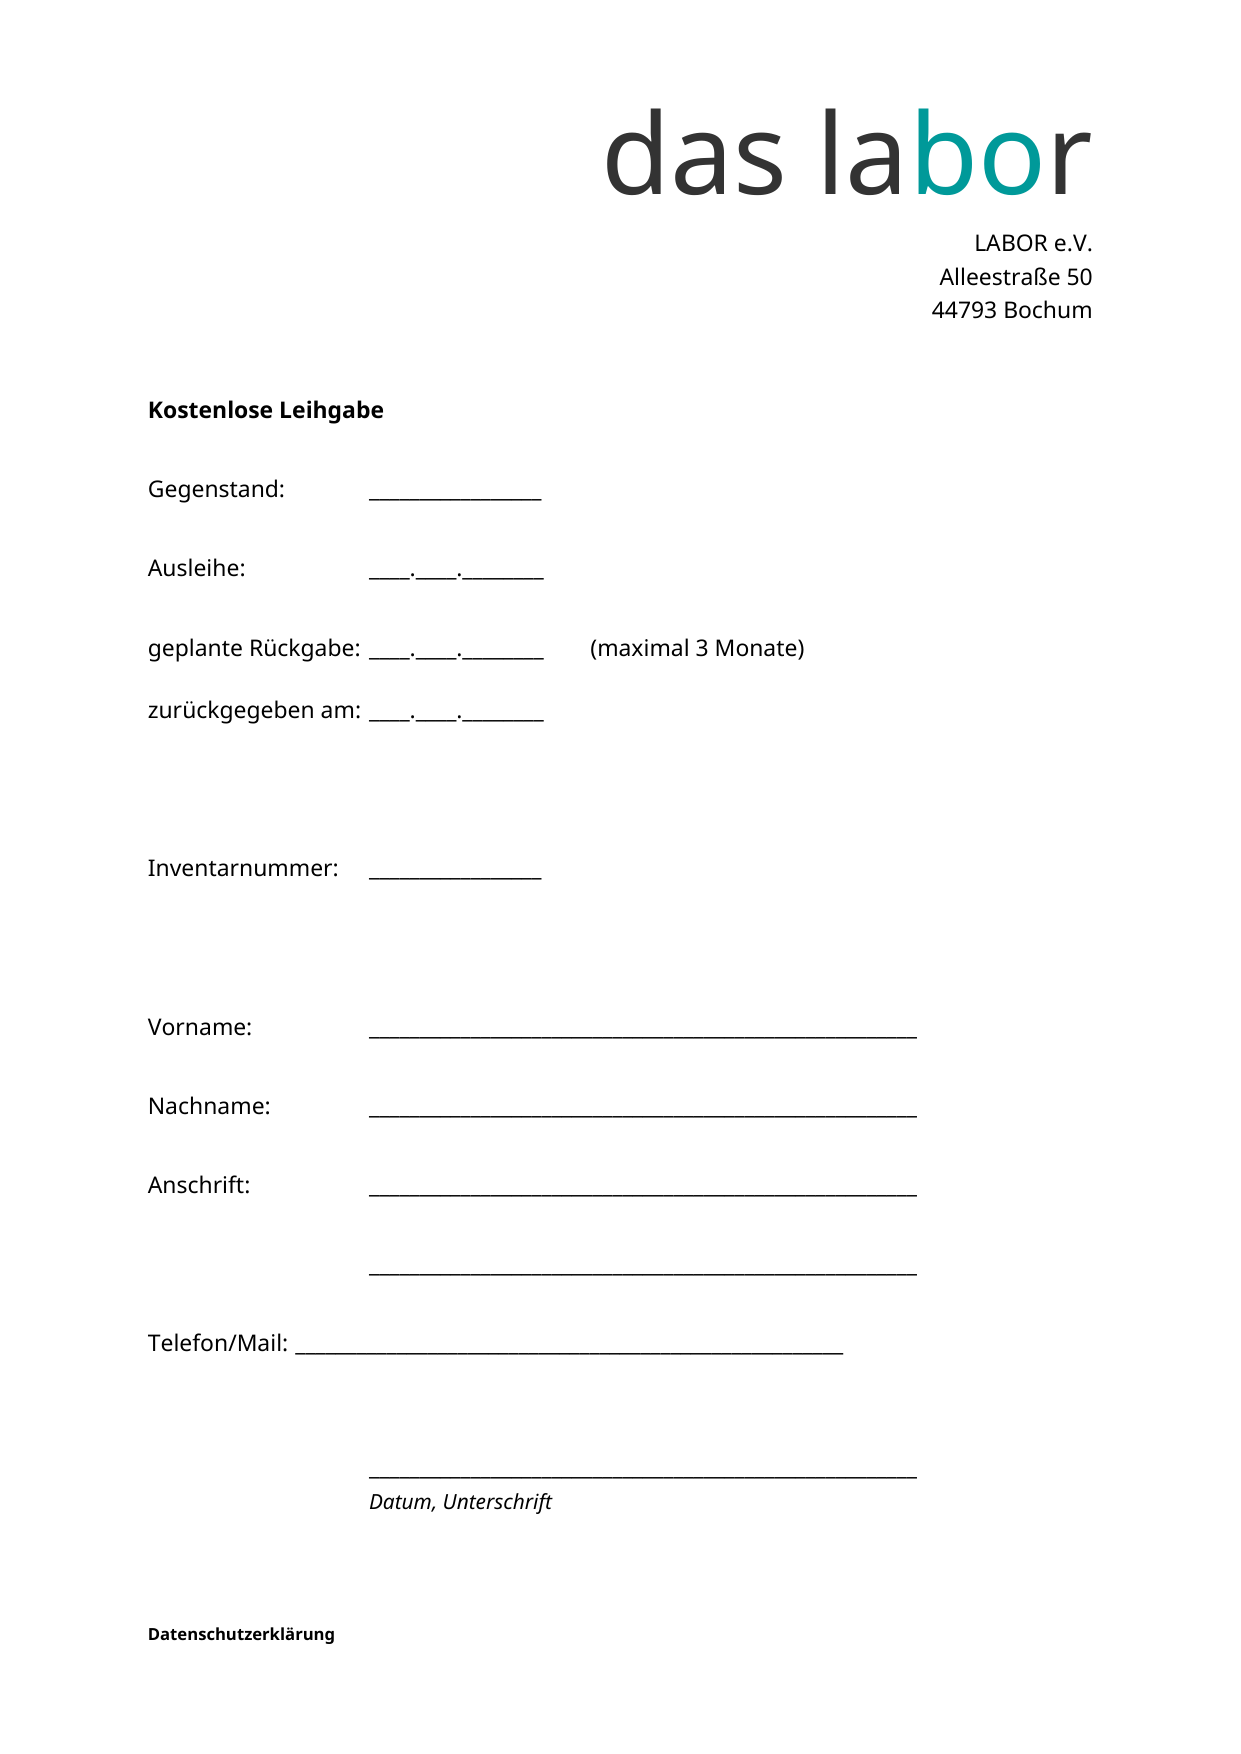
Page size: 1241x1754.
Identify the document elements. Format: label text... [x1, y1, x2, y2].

text Nachname: ______________________________________________________ [148, 1090, 1093, 1121]
text LABOR e.V. Alleestraße 50 44793 Bochum [148, 227, 1093, 325]
text Datenschutzerklärung [148, 1623, 1093, 1645]
text ______________________________________________________ [148, 1248, 1093, 1279]
text ______________________________________________________ Datum, Unterschrift [148, 1451, 1093, 1517]
text Vorname: ______________________________________________________ [148, 1011, 1093, 1042]
text Kostenlose Leihgabe [148, 394, 1093, 425]
text Telefon/Mail: ______________________________________________________ [148, 1327, 1093, 1359]
text Ausleihe: ____.____.________ [148, 552, 1093, 584]
text geplante Rückgabe: ____.____.________ (maximal 3 Monate) zurückgegeben am: ____.____.________ [148, 632, 1093, 725]
text Inventarnummer: _________________ [148, 852, 1093, 884]
text Gegenstand: _________________ [148, 473, 1093, 504]
text Anschrift: ______________________________________________________ [148, 1169, 1093, 1200]
